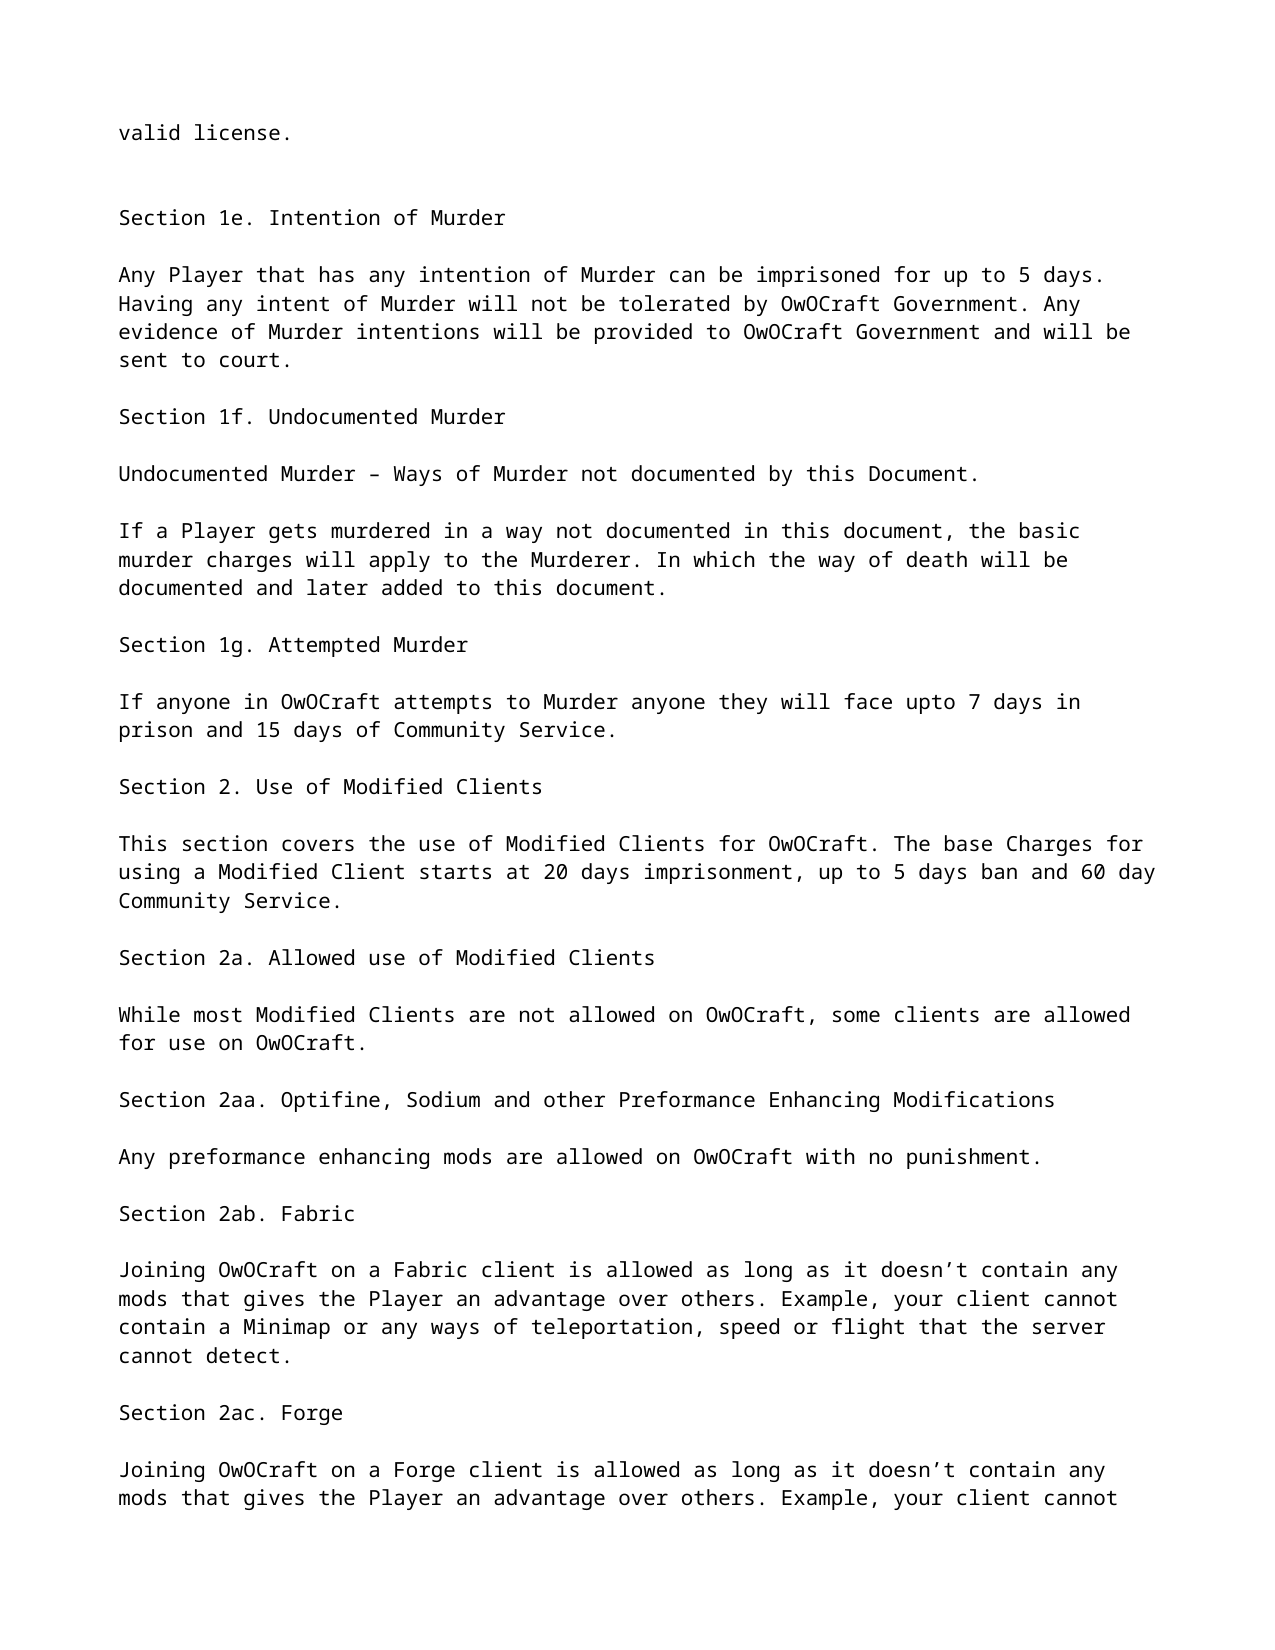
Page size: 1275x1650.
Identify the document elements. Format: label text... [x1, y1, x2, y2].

text Section 1g. Attempted Murder [118, 630, 1157, 658]
text Section 1e. Intention of Murder [118, 203, 1157, 232]
text Joining OwOCraft on a Fabric client is allowed as long as it doesn’t contain any mods that gives the Player an advantage over others. Example, your client cannot contain a Minimap or any ways of teleportation, speed or flight that the server cannot detect. [118, 1256, 1157, 1369]
text Section 2ac. Forge [118, 1398, 1157, 1426]
text valid license. [118, 118, 1157, 147]
text Section 2a. Allowed use of Modified Clients [118, 943, 1157, 971]
text While most Modified Clients are not allowed on OwOCraft, some clients are allowed for use on OwOCraft. [118, 1000, 1157, 1057]
text This section covers the use of Modified Clients for OwOCraft. The base Charges for using a Modified Client starts at 20 days imprisonment, up to 5 days ban and 60 day Community Service. [118, 829, 1157, 914]
text Section 2. Use of Modified Clients [118, 772, 1157, 801]
text Undocumented Murder – Ways of Murder not documented by this Document. [118, 459, 1157, 488]
text If a Player gets murdered in a way not documented in this document, the basic murder charges will apply to the Murderer. In which the way of death will be documented and later added to this document. [118, 516, 1157, 602]
text Section 1f. Undocumented Murder [118, 402, 1157, 431]
text If anyone in OwOCraft attempts to Murder anyone they will face upto 7 days in prison and 15 days of Community Service. [118, 687, 1157, 744]
text Any preformance enhancing mods are allowed on OwOCraft with no punishment. [118, 1142, 1157, 1170]
text Section 2aa. Optifine, Sodium and other Preformance Enhancing Modifications [118, 1085, 1157, 1113]
text Any Player that has any intention of Murder can be imprisoned for up to 5 days. Having any intent of Murder will not be tolerated by OwOCraft Government. Any evidence of Murder intentions will be provided to OwOCraft Government and will be sent to court. [118, 260, 1157, 374]
text Joining OwOCraft on a Forge client is allowed as long as it doesn’t contain any mods that gives the Player an advantage over others. Example, your client cannot [118, 1455, 1157, 1512]
text Section 2ab. Fabric [118, 1199, 1157, 1227]
